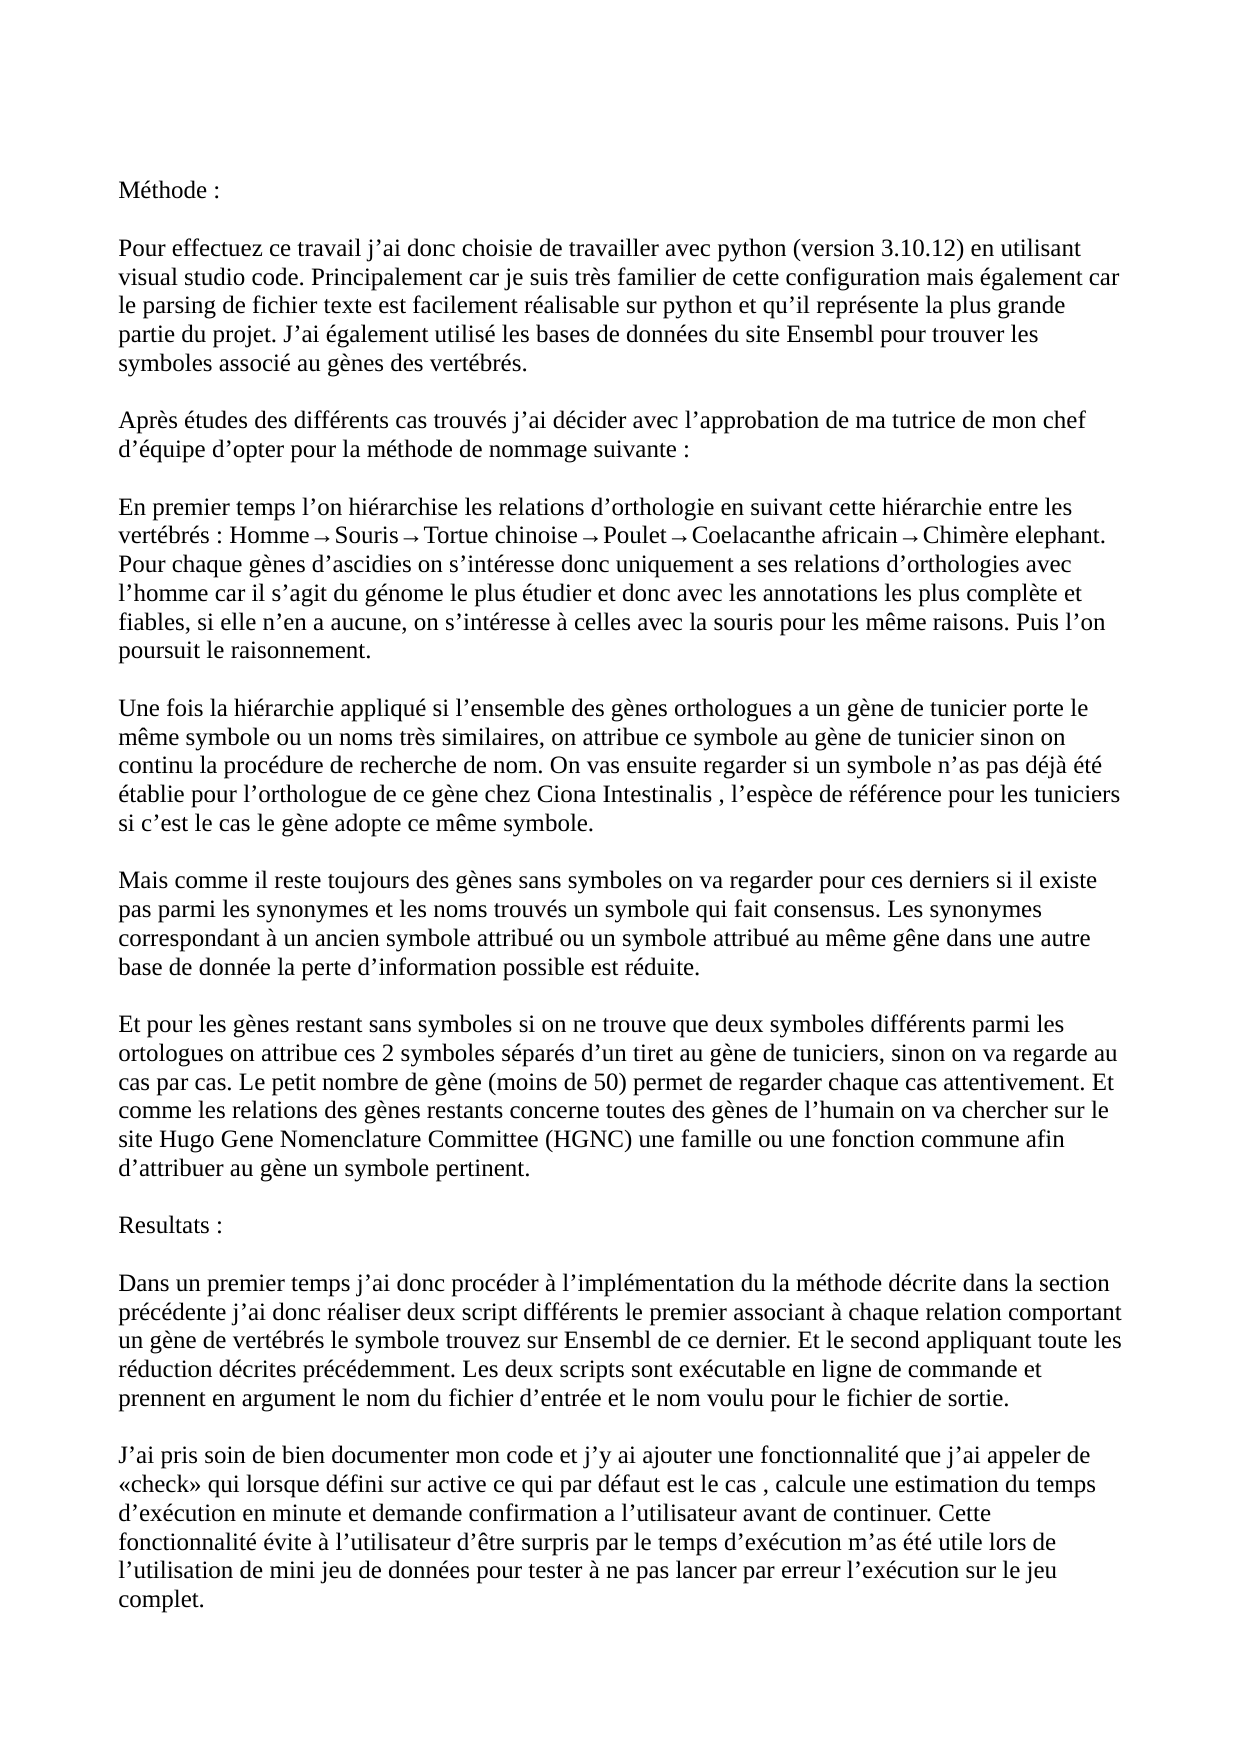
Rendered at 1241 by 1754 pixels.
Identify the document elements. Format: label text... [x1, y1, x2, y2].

text Méthode : [118, 176, 1122, 204]
text Resultats : [118, 1211, 1122, 1239]
text Dans un premier temps j’ai donc procéder à l’implémentation du la méthode décrite dans la section précédente j’ai donc réaliser deux script différents le premier associant à chaque relation comportant un gène de vertébrés le symbole trouvez sur Ensembl de ce dernier. Et le second appliquant toute les réduction décrites précédemment. Les deux scripts sont exécutable en ligne de commande et prennent en argument le nom du fichier d’entrée et le nom voulu pour le fichier de sortie. [118, 1268, 1122, 1412]
text En premier temps l’on hiérarchise les relations d’orthologie en suivant cette hiérarchie entre les vertébrés : Homme→Souris→Tortue chinoise→Poulet→Coelacanthe africain→Chimère elephant. [118, 492, 1122, 549]
text Mais comme il reste toujours des gènes sans symboles on va regarder pour ces derniers si il existe pas parmi les synonymes et les noms trouvés un symbole qui fait consensus. Les synonymes correspondant à un ancien symbole attribué ou un symbole attribué au même gêne dans une autre base de donnée la perte d’information possible est réduite. [118, 866, 1122, 981]
text Pour chaque gènes d’ascidies on s’intéresse donc uniquement a ses relations d’orthologies avec l’homme car il s’agit du génome le plus étudier et donc avec les annotations les plus complète et fiables, si elle n’en a aucune, on s’intéresse à celles avec la souris pour les même raisons. Puis l’on poursuit le raisonnement. [118, 549, 1122, 664]
text Et pour les gènes restant sans symboles si on ne trouve que deux symboles différents parmi les ortologues on attribue ces 2 symboles séparés d’un tiret au gène de tuniciers, sinon on va regarde au cas par cas. Le petit nombre de gène (moins de 50) permet de regarder chaque cas attentivement. Et comme les relations des gènes restants concerne toutes des gènes de l’humain on va chercher sur le site Hugo Gene Nomenclature Committee (HGNC) une famille ou une fonction commune afin d’attribuer au gène un symbole pertinent. [118, 1009, 1122, 1182]
text J’ai pris soin de bien documenter mon code et j’y ai ajouter une fonctionnalité que j’ai appeler de «check» qui lorsque défini sur active ce qui par défaut est le cas , calcule une estimation du temps d’exécution en minute et demande confirmation a l’utilisateur avant de continuer. Cette fonctionnalité évite à l’utilisateur d’être surpris par le temps d’exécution m’as été utile lors de l’utilisation de mini jeu de données pour tester à ne pas lancer par erreur l’exécution sur le jeu complet. [118, 1441, 1122, 1613]
text Pour effectuez ce travail j’ai donc choisie de travailler avec python (version 3.10.12) en utilisant visual studio code. Principalement car je suis très familier de cette configuration mais également car le parsing de fichier texte est facilement réalisable sur python et qu’il représente la plus grande partie du projet. J’ai également utilisé les bases de données du site Ensembl pour trouver les symboles associé au gènes des vertébrés. [118, 233, 1122, 377]
text Une fois la hiérarchie appliqué si l’ensemble des gènes orthologues a un gène de tunicier porte le même symbole ou un noms très similaires, on attribue ce symbole au gène de tunicier sinon on continu la procédure de recherche de nom. On vas ensuite regarder si un symbole n’as pas déjà été établie pour l’orthologue de ce gène chez Ciona Intestinalis , l’espèce de référence pour les tuniciers si c’est le cas le gène adopte ce même symbole. [118, 693, 1122, 837]
text Après études des différents cas trouvés j’ai décider avec l’approbation de ma tutrice de mon chef d’équipe d’opter pour la méthode de nommage suivante : [118, 406, 1122, 463]
